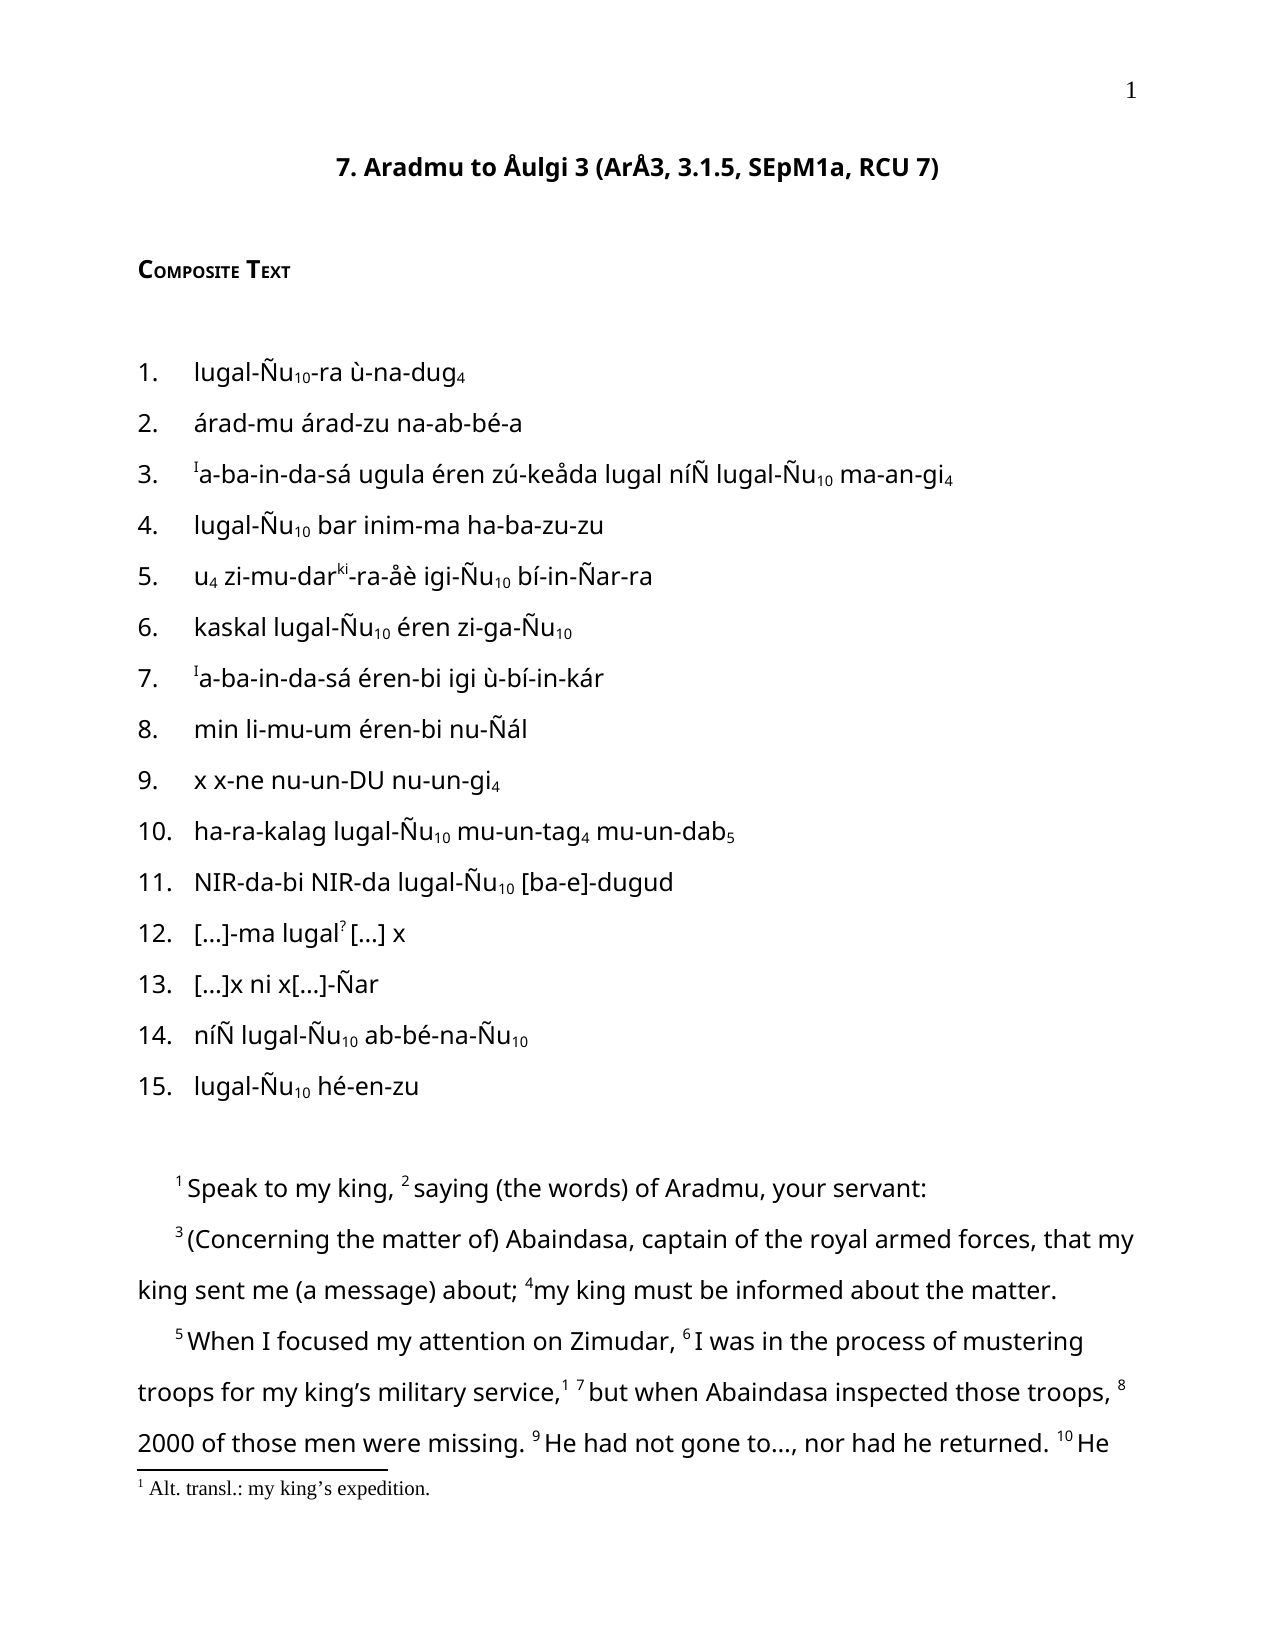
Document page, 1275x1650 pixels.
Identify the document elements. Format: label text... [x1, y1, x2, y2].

text Alt. transl.: my king’s expedition. [137, 1476, 1138, 1500]
text 1 Speak to my king, 2 saying (the words) of Aradmu, your servant: [137, 1171, 1138, 1205]
text 6. kaskal lugal-Ñu10 éren zi-ga-Ñu10 [137, 609, 1138, 643]
text 8. min li-mu-um éren-bi nu-Ñál [137, 711, 1138, 746]
text 14. níÑ lugal-Ñu10 ab-bé-na-Ñu10 [137, 1018, 1138, 1052]
text 13. […]x ni x[…]-Ñar [137, 967, 1138, 1001]
text 7. Ia-ba-in-da-sá éren-bi igi ù-bí-in-kár [137, 660, 1138, 694]
text 3. Ia-ba-in-da-sá ugula éren zú-keåda lugal níÑ lugal-Ñu10­ ma-an-gi4 [137, 456, 1138, 490]
text 11. NIR-da-bi NIR-da lugal-Ñu10 [ba-e]-dugud [137, 864, 1138, 899]
text 12. […]-ma lugal? […] x [137, 916, 1138, 950]
text 4. lugal-Ñu10 bar inim-ma ha-ba-zu-zu [137, 507, 1138, 541]
text 3 (Concerning the matter of) Abaindasa, captain of the royal armed forces, that my king sent me (a message) about; 4my king must be informed about the matter. [137, 1222, 1138, 1307]
text Composite Text [137, 252, 1138, 286]
text 5 When I focused my attention on Zimudar, 6 I was in the process of mustering troops for my king’s military service, 7 but when Abaindasa inspected those troops, 8 2000 of those men were missing. 9 He had not gone to…, nor had he returned. 10 He [137, 1324, 1138, 1460]
text 7. Aradmu to Åulgi 3 (ArÅ3, 3.1.5, SEpM1a, RCU 7) [137, 150, 1138, 184]
text 10. ha-ra-kalag lugal-Ñu10 mu-un-tag4 mu-un-dab5 [137, 813, 1138, 848]
text 2. árad-mu árad-zu na-ab-bé-a [137, 405, 1138, 439]
text 5. u4 zi-mu-darki-ra-åè igi-Ñu10 bí-in-Ñar-ra [137, 558, 1138, 592]
text 1. lugal-Ñu10-ra ù-na-dug4 [137, 354, 1138, 388]
text 15. lugal-Ñu10 hé-en-zu [137, 1069, 1138, 1103]
text 9. x x-ne nu-un-DU nu-un-gi4 [137, 762, 1138, 797]
